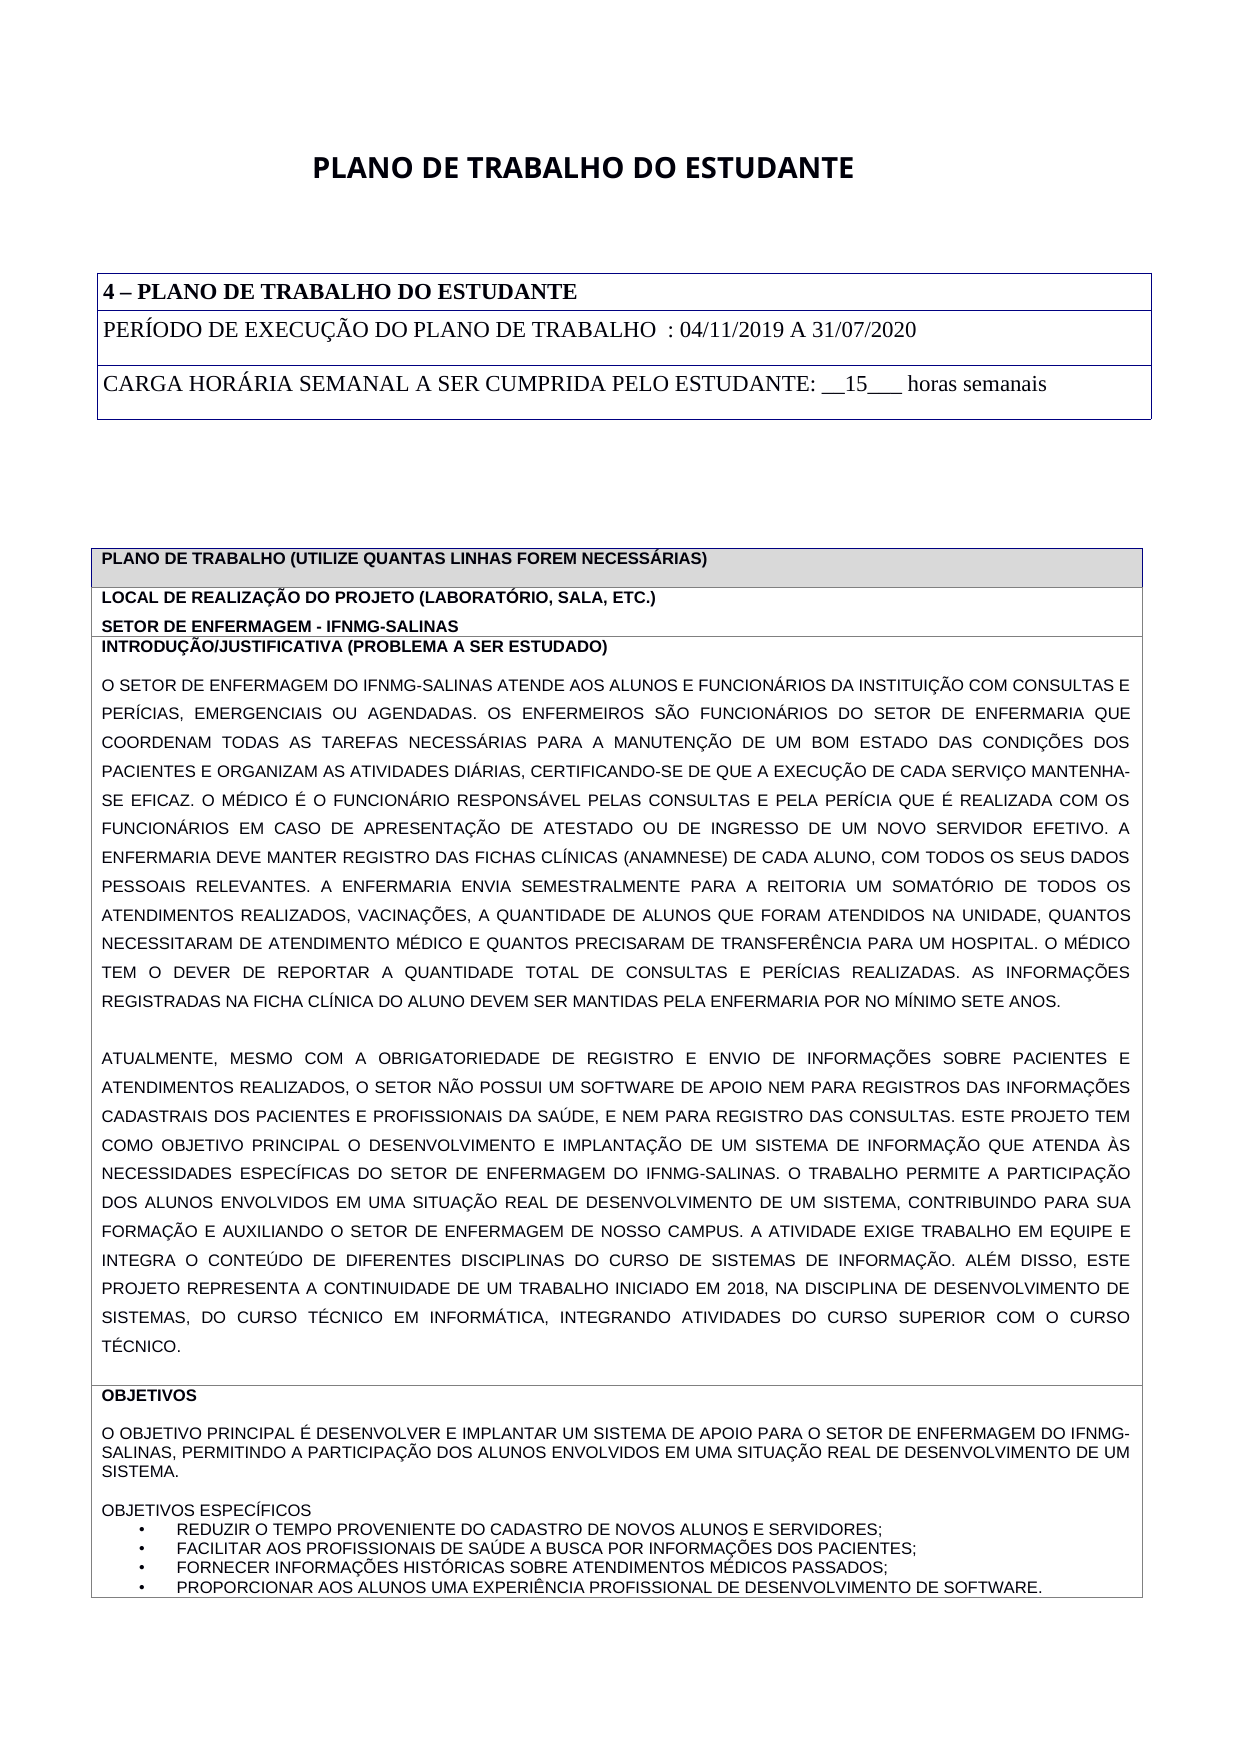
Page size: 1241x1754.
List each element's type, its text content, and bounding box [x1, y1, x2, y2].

table_header plano de trabalho (utilize quantas linhas forem necessárias) [92, 549, 1142, 587]
text plano de trabalho DO ESTUDANTE [103, 148, 1063, 187]
table_header 4 – PLANO DE TRABALHO DO ESTUDANTE [98, 274, 1151, 310]
table_cell objetivos O objetivo principal é desenvolver e implantar um sistema de apoio para o setor de enfermagem do IFNMG-Salinas, permitindo a participação dos alunos envolvidos em uma situação real de desenvolvimento de um sistema. Objetivos específicos Reduzir o tempo proveniente do cadastro de novos alunos e servidores; Facilitar aos profissionais de saúde a busca por informações dos pacientes; Fornecer informações históricas sobre atendimentos médicos passados; Proporcionar aos alunos uma experiência profissional de desenvolvimento de software. [92, 1386, 1142, 1597]
table_cell PERÍODO DE EXECUÇÃO DO PLANO DE TRABALHO : 04/11/2019 A 31/07/2020 [98, 311, 1151, 365]
table_cell CARGA HORÁRIA SEMANAL A SER CUMPRIDA PELO ESTUDANTE: __15___ horas semanais [98, 366, 1151, 419]
table_cell introdução/Justificativa (problema a ser estudado) O Setor de Enfermagem do IFNMG-Salinas atende aos alunos e funcionários da instituição com consultas e perícias, emergenciais ou agendadas. Os enfermeiros são funcionários do setor de enfermaria que coordenam todas as tarefas necessárias para a manutenção de um bom estado das condições dos pacientes e organizam as atividades diárias, certificando-se de que a execução de cada serviço mantenha-se eficaz. O médico é o funcionário responsável pelas consultas e pela perícia que é realizada com os funcionários em caso de apresentação de atestado ou de ingresso de um novo servidor efetivo. A enfermaria deve manter registro das fichas clínicas (anamnese) de cada aluno, com todos os seus dados pessoais relevantes. A enfermaria envia semestralmente para a reitoria um somatório de todos os atendimentos realizados, vacinações, a quantidade de alunos que foram atendidos na unidade, quantos necessitaram de atendimento médico e quantos precisaram de transferência para um hospital. O médico tem o dever de reportar a quantidade total de consultas e perícias realizadas. As informações registradas na ficha clínica do aluno devem ser mantidas pela enfermaria por no mínimo sete anos. Atualmente, mesmo com a obrigatoriedade de registro e envio de informações sobre pacientes e atendimentos realizados, o setor não possui um software de apoio nem para registros das informações cadastrais dos pacientes e profissionais da saúde, e nem para registro das consultas. Este projeto tem como objetivo principal o desenvolvimento e implantação de um sistema de informação que atenda às necessidades específicas do setor de enfermagem do IFNMG-Salinas. O trabalho permite a participação dos alunos envolvidos em uma situação real de desenvolvimento de um sistema, contribuindo para sua formação e auxiliando o setor de enfermagem de nosso campus. A atividade exige trabalho em equipe e integra o conteúdo de diferentes disciplinas do curso de Sistemas de Informação. Além disso, este projeto representa a continuidade de um trabalho iniciado em 2018, na disciplina de Desenvolvimento de Sistemas, do curso Técnico em Informática, integrando atividades do curso superior com o curso técnico. [92, 637, 1142, 1384]
table_cell local de realização do projeto (laboratório, sala, etc.) Setor de enfermagem - ifnmg-SAlinas [92, 588, 1142, 636]
